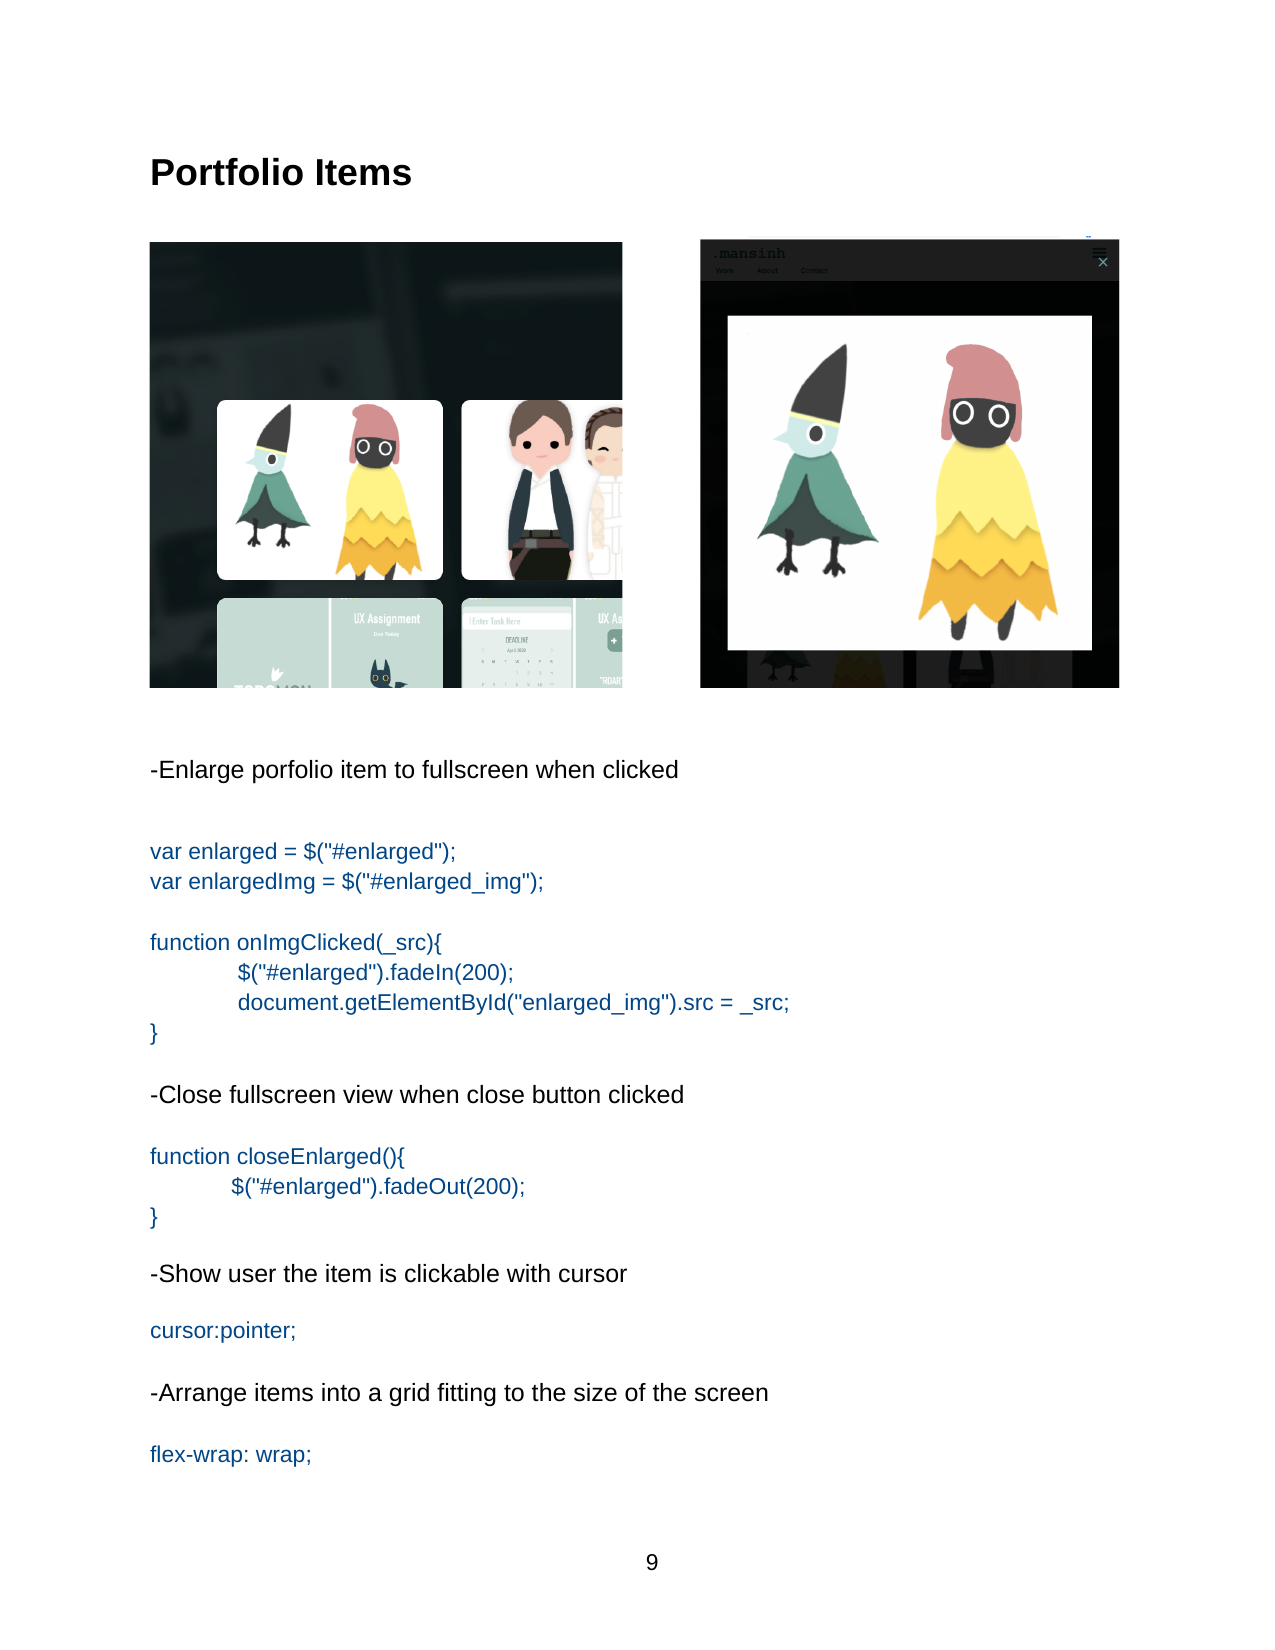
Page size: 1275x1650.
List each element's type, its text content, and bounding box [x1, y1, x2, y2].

text } [150, 1203, 1125, 1230]
text function closeEnlarged(){ [150, 1143, 1125, 1169]
picture [700, 236, 1120, 688]
text function onImgClicked(_src){ [150, 929, 1125, 955]
text cursor:pointer; [150, 1317, 1125, 1344]
text -Close fullscreen view when close button clicked [150, 1080, 1125, 1108]
text -Show user the item is clickable with cursor [150, 1258, 1125, 1287]
picture [149, 242, 623, 688]
text $("#enlarged").fadeIn(200); [150, 959, 1125, 985]
text var enlargedImg = $("#enlarged_img"); [150, 868, 1125, 894]
text } [150, 1019, 1125, 1046]
text -Arrange items into a grid fitting to the size of the screen [150, 1378, 1125, 1407]
text -Enlarge porfolio item to fullscreen when clicked [150, 756, 1125, 784]
text flex-wrap: wrap; [150, 1441, 1125, 1467]
text Portfolio Items [150, 150, 1125, 193]
text $("#enlarged").fadeOut(200); [150, 1173, 1125, 1199]
text var enlarged = $("#enlarged"); [150, 838, 1125, 864]
text document.getElementById("enlarged_img").src = _src; [150, 989, 1125, 1015]
